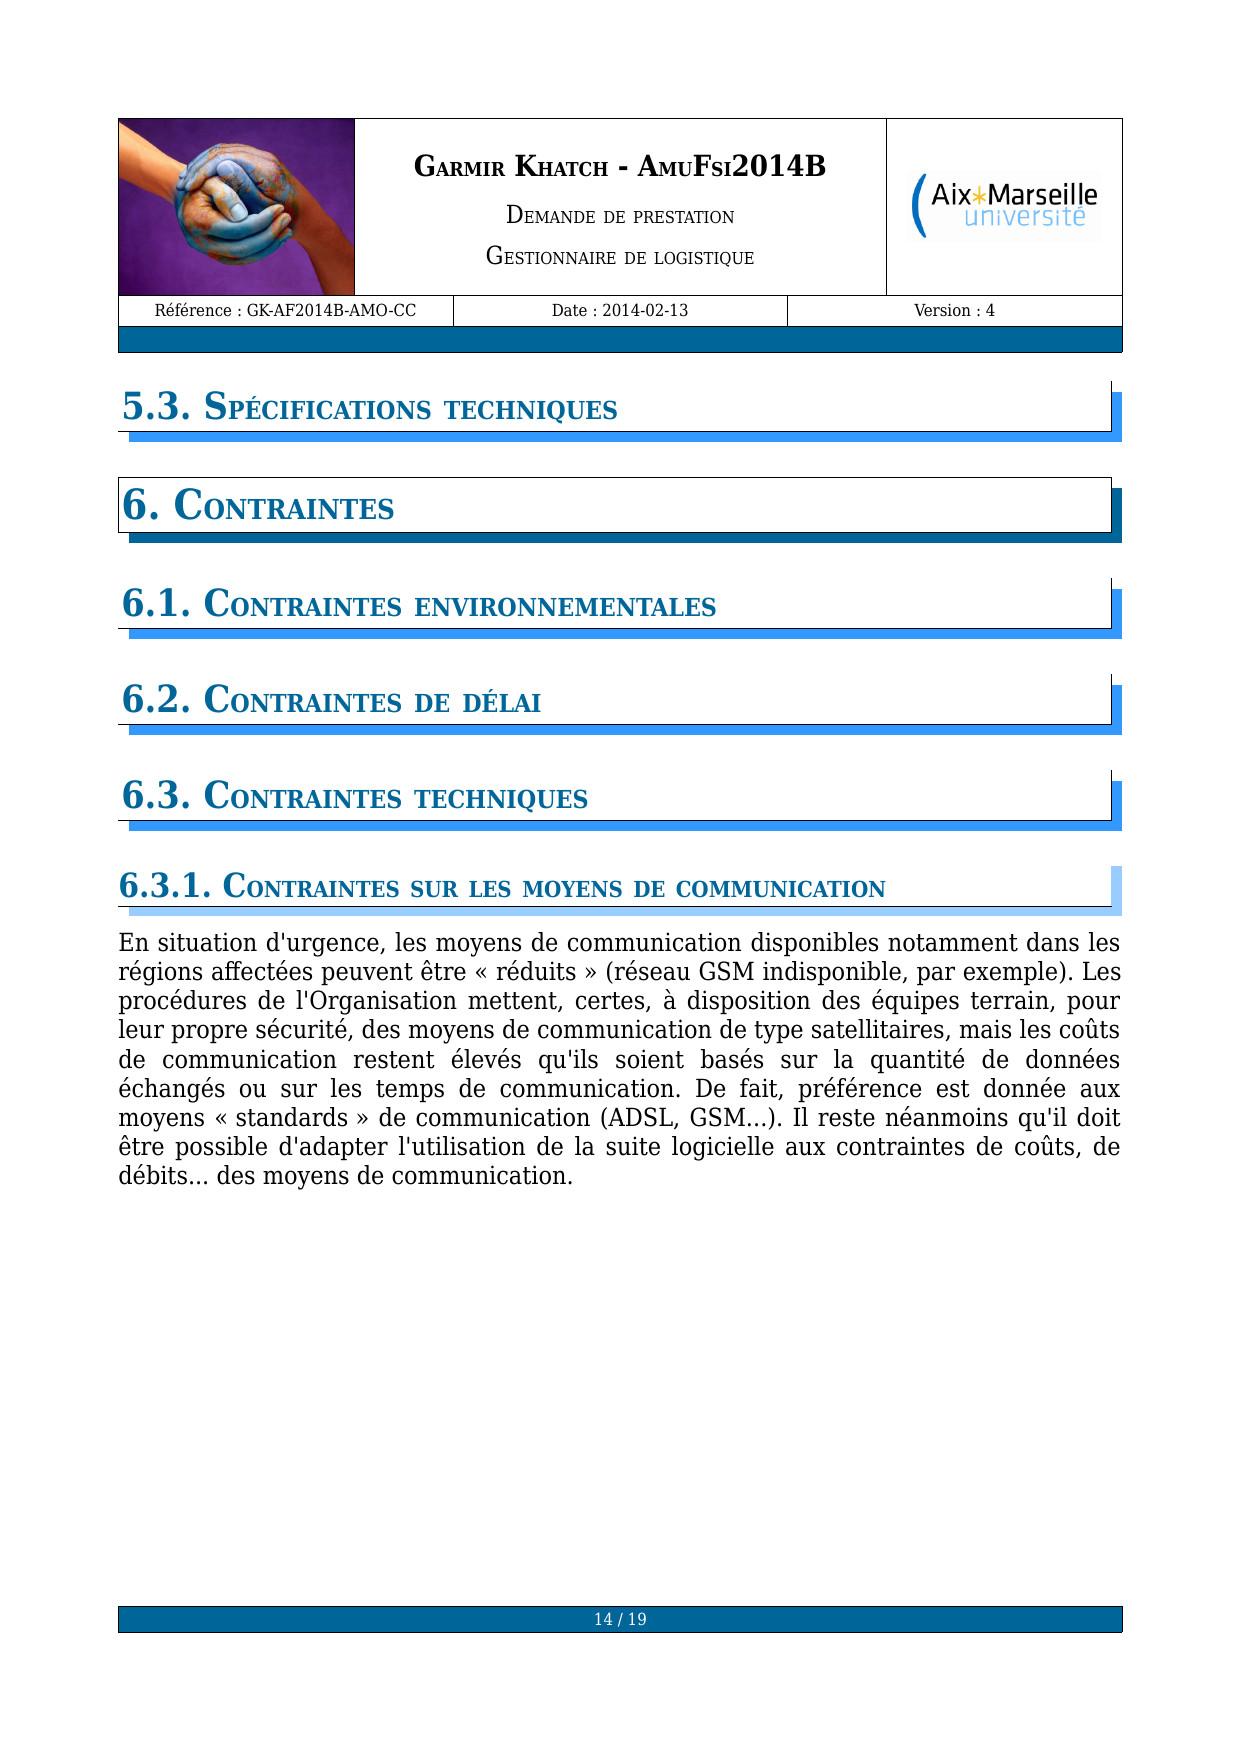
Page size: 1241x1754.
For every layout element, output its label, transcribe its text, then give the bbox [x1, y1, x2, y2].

picture [119, 119, 354, 295]
subtitle Contraintes techniques [118, 770, 1111, 820]
subtitle Contraintes environnementales [118, 578, 1111, 628]
subtitle Contraintes [119, 478, 1111, 532]
picture [887, 126, 1122, 288]
subtitle Contraintes sur les moyens de communication [118, 866, 1111, 906]
subtitle Contraintes de délai [118, 674, 1111, 724]
text En situation d'urgence, les moyens de communication disponibles notamment dans les régions affectées peuvent être « réduits » (réseau GSM indisponible, par exemple). Les procédures de l'Organisation mettent, certes, à disposition des équipes terrain, pour leur propre sécurité, des moyens de communication de type satellitaires, mais les coûts de communication restent élevés qu'ils soient basés sur la quantité de données échangés ou sur les temps de communication. De fait, préférence est donnée aux moyens « standards » de communication (ADSL, GSM...). Il reste néanmoins qu'il doit être possible d'adapter l'utilisation de la suite logicielle aux contraintes de coûts, de débits... des moyens de communication. [118, 928, 1122, 1191]
subtitle Spécifications techniques [118, 381, 1111, 431]
